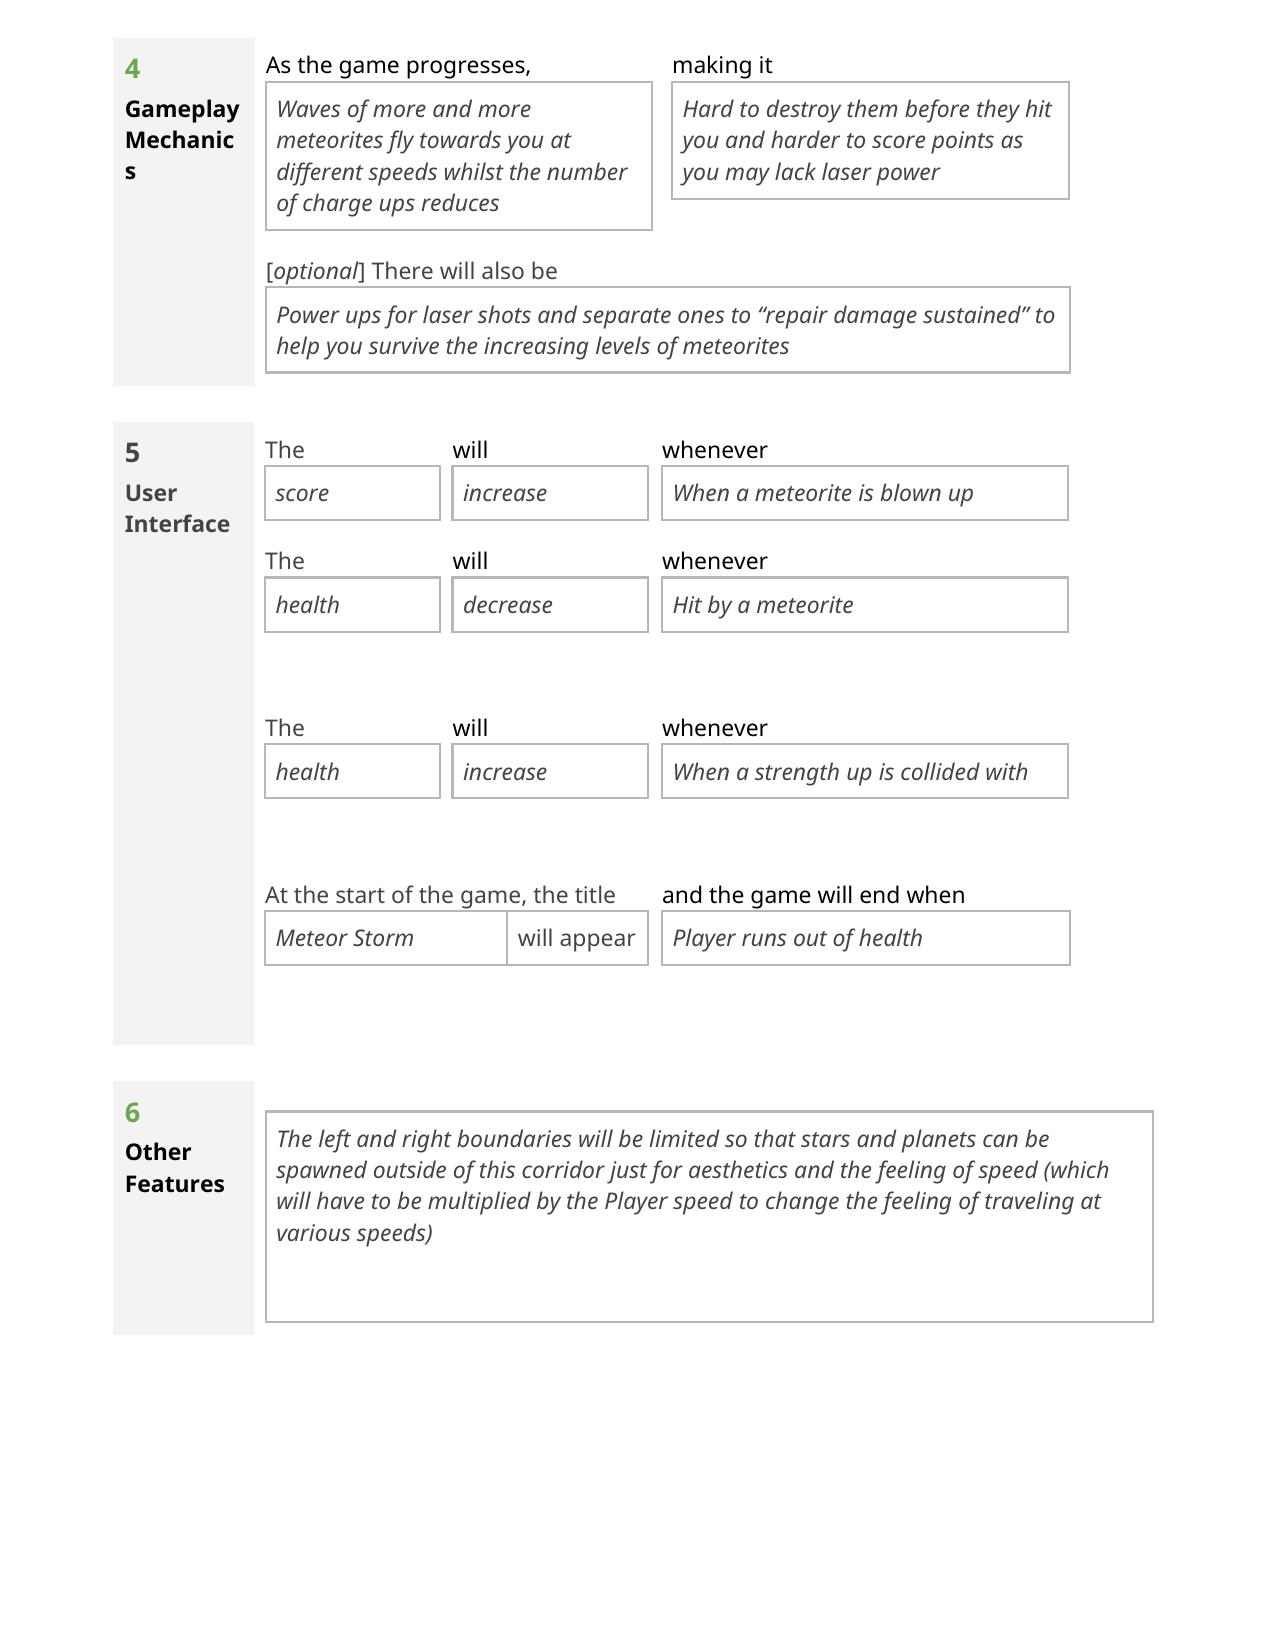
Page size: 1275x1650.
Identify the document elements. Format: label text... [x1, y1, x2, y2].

table_header Power ups for laser shots and separate ones to “repair damage sustained” to help you survive the increasing levels of meteorites [267, 288, 1069, 371]
table_header [266, 1081, 1177, 1335]
table_cell [255, 243, 266, 386]
table_header 5 User Interface [113, 422, 254, 978]
table_cell will [453, 533, 662, 645]
table_header [255, 422, 265, 533]
table_header score [266, 467, 439, 519]
table_cell [255, 533, 265, 645]
table_cell [662, 978, 1132, 1045]
table_cell whenever [662, 533, 1132, 645]
table_cell [453, 978, 662, 1045]
table_header 6 Other Features [113, 1081, 254, 1335]
table_cell [255, 645, 265, 700]
table_header whenever [662, 422, 1132, 533]
table_header As the game progresses, [266, 38, 672, 243]
table_header Meteor Storm [266, 912, 506, 964]
table_header [255, 1081, 266, 1335]
table_cell [255, 700, 265, 811]
table_header Player runs out of health [663, 912, 1069, 964]
table_header will appear [508, 912, 647, 964]
table_cell [265, 811, 452, 867]
table_header When a meteorite is blown up [663, 467, 1067, 519]
table_header will [453, 422, 662, 533]
table_header increase [454, 467, 647, 519]
table_cell [662, 811, 1132, 867]
table_header health [266, 745, 439, 797]
table_cell whenever [662, 700, 1132, 811]
table_cell [265, 978, 452, 1045]
table_cell At the start of the game, the title [265, 867, 662, 978]
table_cell [113, 978, 254, 1045]
table_cell will [453, 700, 662, 811]
table_cell The [265, 533, 452, 645]
table_header 4 Gameplay Mechanics [113, 38, 255, 386]
table_cell [255, 978, 265, 1045]
table_cell [optional] There will also be [266, 243, 1087, 386]
table_cell [453, 811, 662, 867]
table_header The left and right boundaries will be limited so that stars and planets can be spawned outside of this corridor just for aesthetics and the feeling of speed (which will have to be multiplied by the Player speed to change the feeling of traveling at various speeds) [267, 1113, 1152, 1321]
table_cell [662, 645, 1132, 700]
table_cell and the game will end when [662, 867, 1132, 978]
table_header Hard to destroy them before they hit you and harder to score points as you may lack laser power [673, 83, 1068, 197]
table_cell [255, 867, 265, 978]
table_header [255, 38, 266, 243]
table_header making it [672, 38, 1087, 243]
table_header Hit by a meteorite [663, 579, 1067, 631]
table_header When a strength up is collided with [663, 745, 1067, 797]
table_cell [255, 811, 265, 867]
table_header decrease [454, 579, 647, 631]
table_cell [265, 645, 452, 700]
table_header health [266, 579, 439, 631]
table_header Waves of more and more meteorites fly towards you at different speeds whilst the number of charge ups reduces [267, 83, 651, 229]
table_header The [265, 422, 452, 533]
table_header increase [454, 745, 647, 797]
table_cell The [265, 700, 452, 811]
table_cell [453, 645, 662, 700]
